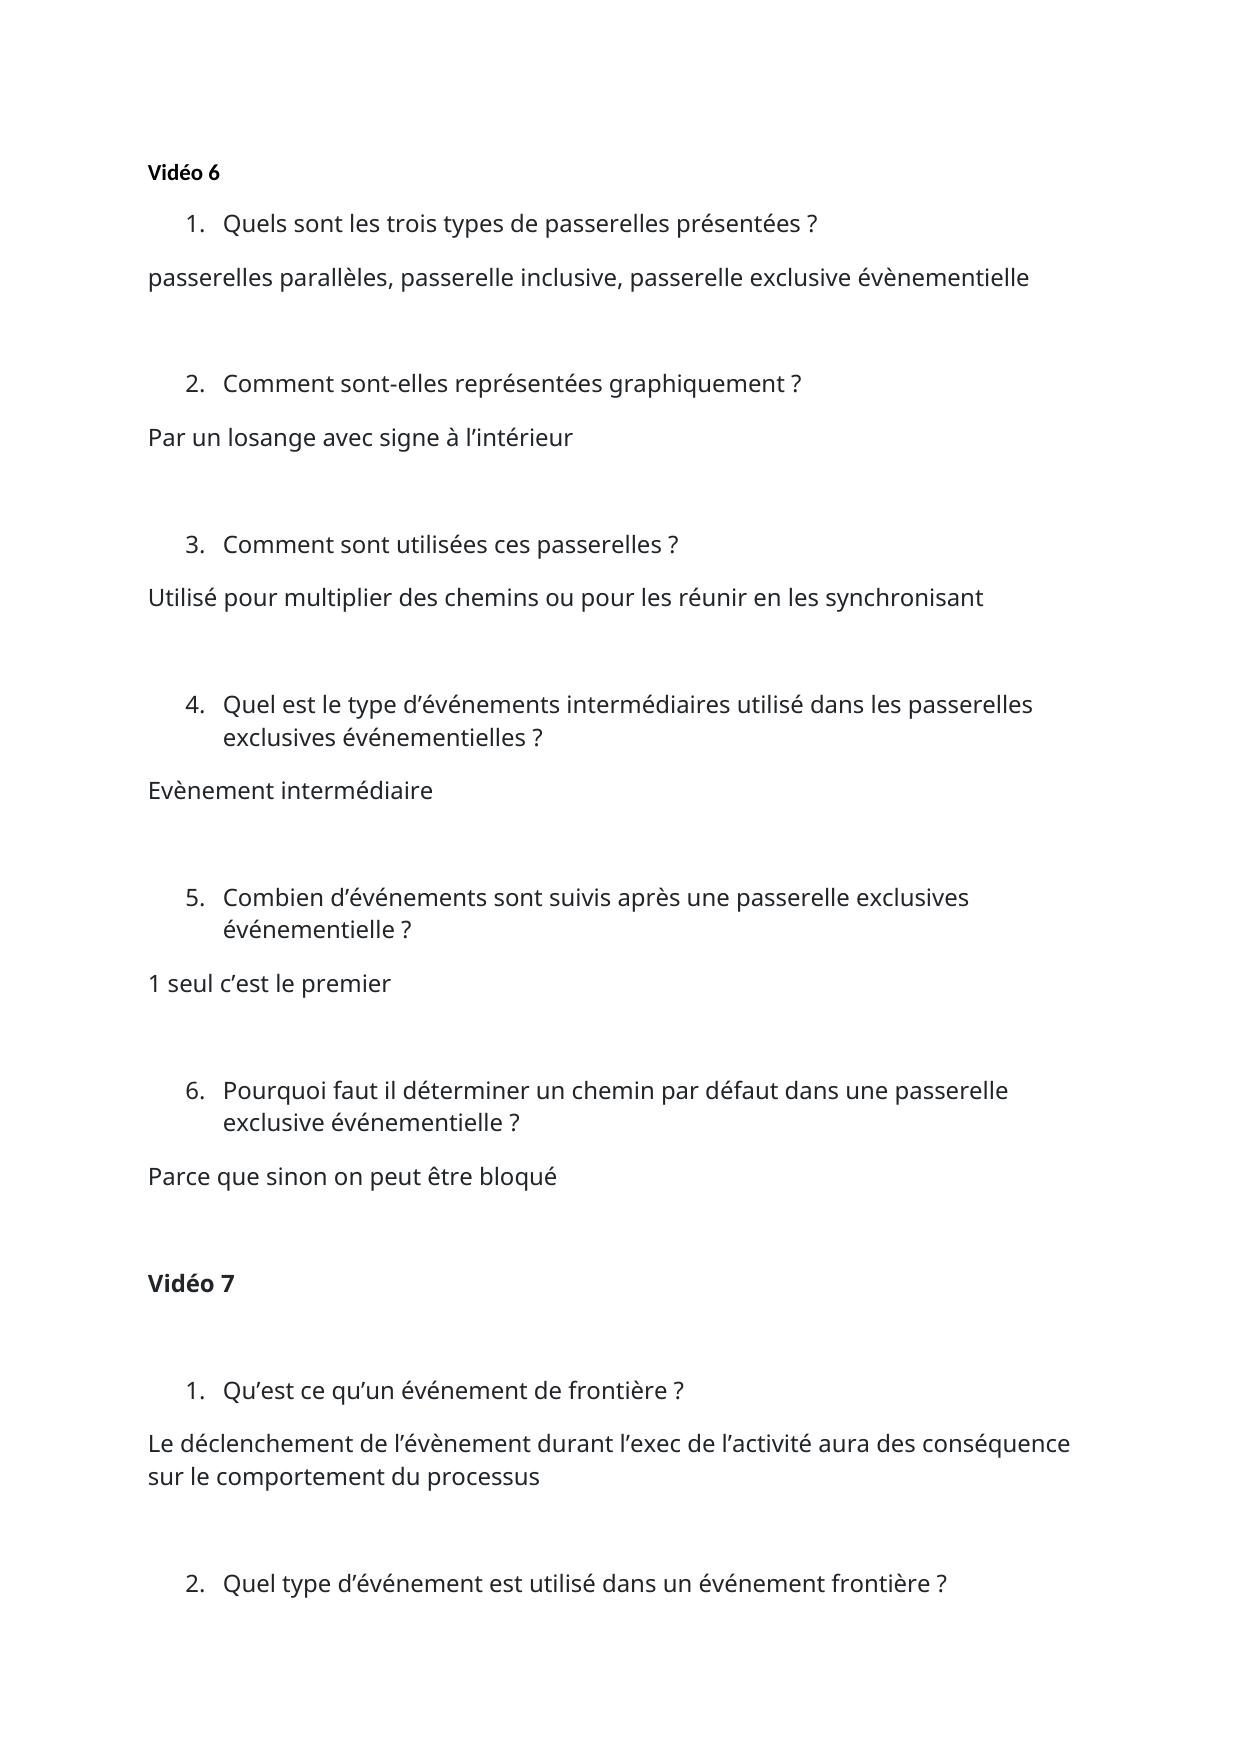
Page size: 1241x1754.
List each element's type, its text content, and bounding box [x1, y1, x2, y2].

text Utilisé pour multiplier des chemins ou pour les réunir en les synchronisant [148, 581, 1093, 613]
text passerelles parallèles, passerelle inclusive, passerelle exclusive évènementielle [148, 260, 1093, 293]
text 1 seul c’est le premier [148, 967, 1093, 999]
list Combien d’événements sont suivis après une passerelle exclusives événementielle ? [185, 881, 1093, 946]
text Le déclenchement de l’évènement durant l’exec de l’activité aura des conséquence sur le comportement du processus [148, 1427, 1093, 1492]
list Quel est le type d’événements intermédiaires utilisé dans les passerelles exclusives événementielles ? [185, 688, 1093, 753]
list Qu’est ce qu’un événement de frontière ? [185, 1373, 1093, 1406]
text Vidéo 7 [148, 1267, 1093, 1299]
list Comment sont utilisées ces passerelles ? [185, 527, 1093, 560]
text Evènement intermédiaire [148, 774, 1093, 806]
list Quel type d’événement est utilisé dans un événement frontière ? [185, 1566, 1093, 1599]
text Par un losange avec signe à l’intérieur [148, 421, 1093, 453]
text Parce que sinon on peut être bloqué [148, 1160, 1093, 1192]
list Quels sont les trois types de passerelles présentées ? [185, 207, 1093, 239]
list Comment sont-elles représentées graphiquement ? [185, 367, 1093, 400]
text Vidéo 6 [148, 158, 1093, 186]
list Pourquoi faut il déterminer un chemin par défaut dans une passerelle exclusive événementielle ? [185, 1074, 1093, 1139]
